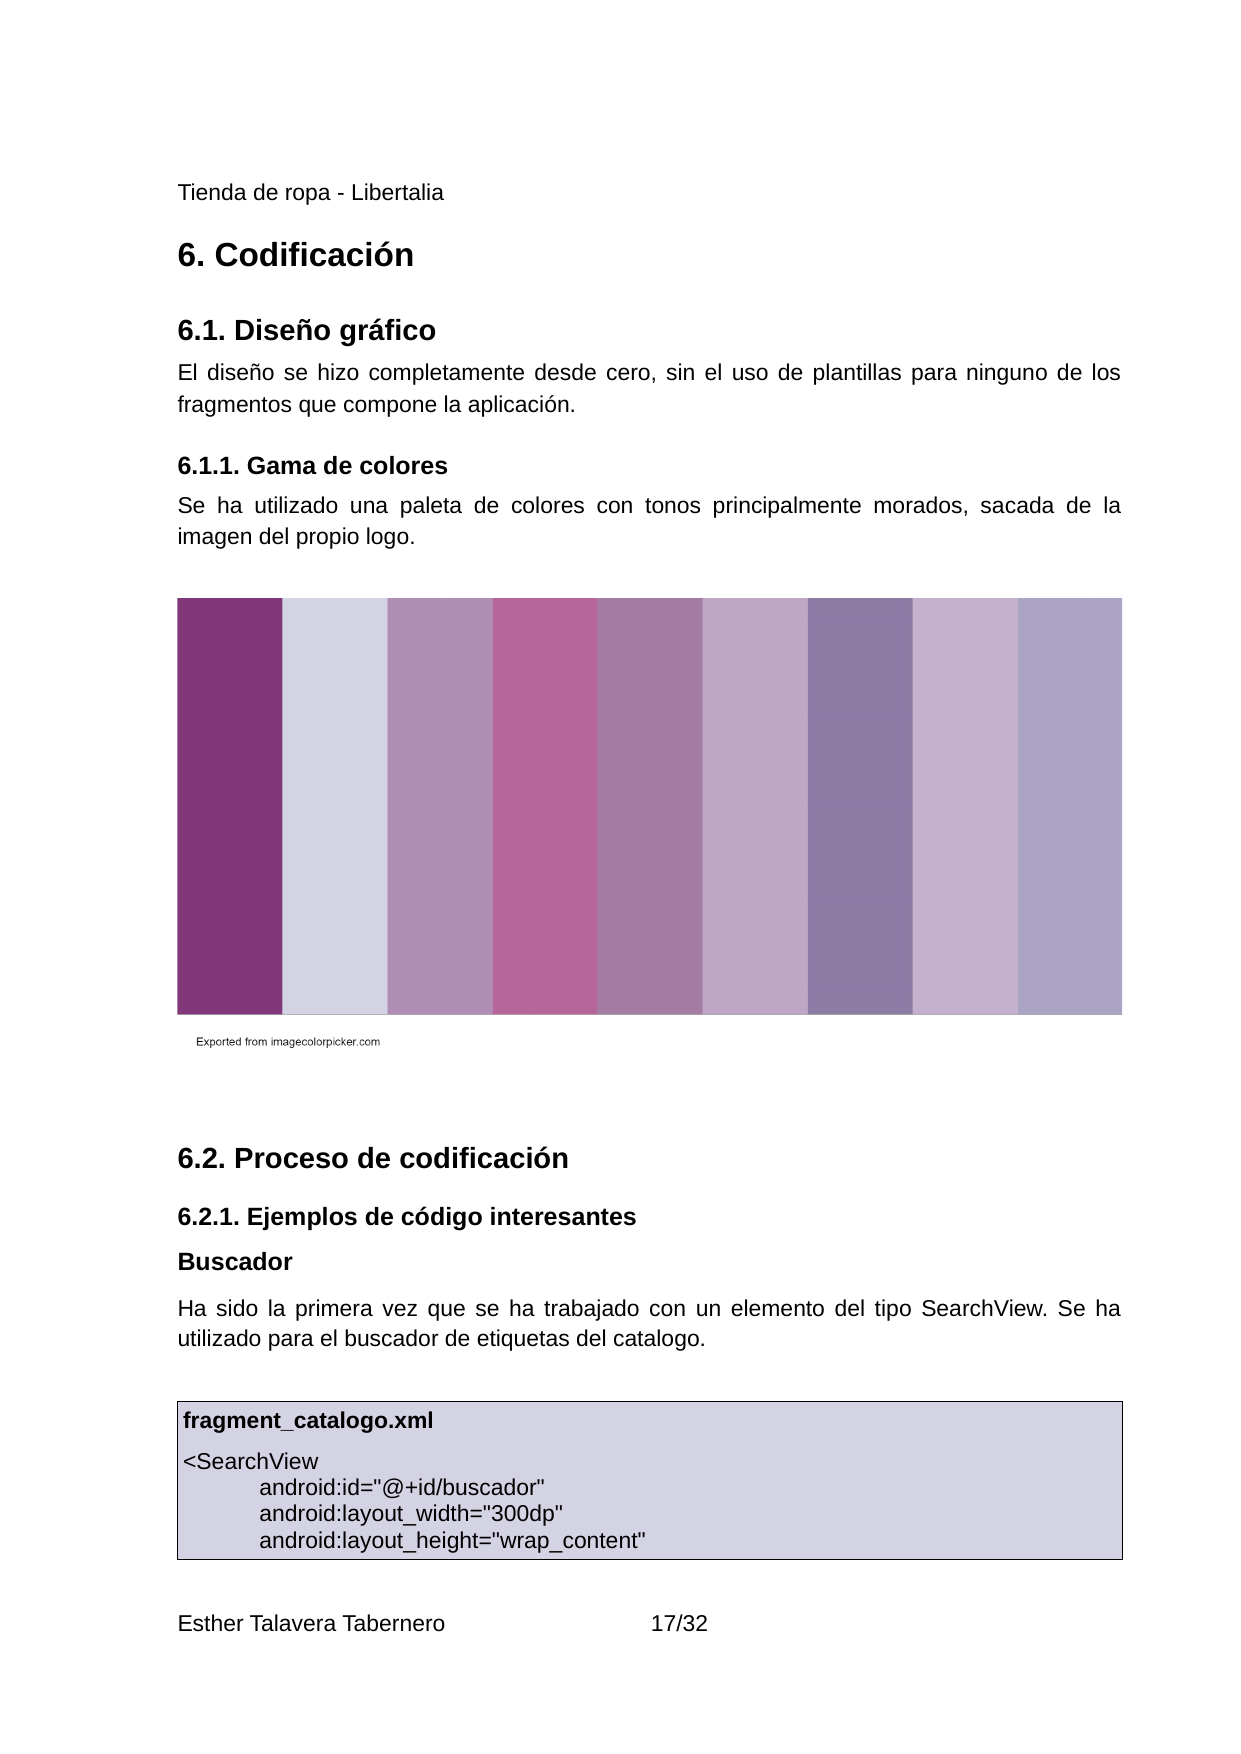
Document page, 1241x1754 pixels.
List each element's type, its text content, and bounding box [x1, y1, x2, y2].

text El diseño se hizo completamente desde cero, sin el uso de plantillas para ninguno de los fragmentos que compone la aplicación. [177, 359, 1122, 417]
subtitle 6.2. Proceso de codificación [177, 1141, 1122, 1175]
subtitle 6.2.1. Ejemplos de código interesantes [177, 1202, 1122, 1231]
text Se ha utilizado una paleta de colores con tonos principalmente morados, sacada de la imagen del propio logo. [177, 492, 1122, 549]
table_header fragment_catalogo.xml <SearchView android:id="@+id/buscador" android:layout_width="300dp" android:layout_height="wrap_content" [178, 1402, 1122, 1559]
subtitle 6.1. Diseño gráfico [177, 313, 1122, 346]
text Ha sido la primera vez que se ha trabajado con un elemento del tipo SearchView. Se ha utilizado para el buscador de etiquetas del catalogo. [177, 1295, 1122, 1352]
picture [177, 598, 1123, 1071]
text Buscador [177, 1247, 1122, 1276]
subtitle 6.1.1. Gama de colores [177, 451, 1122, 480]
subtitle 6. Codificación [177, 235, 1122, 274]
